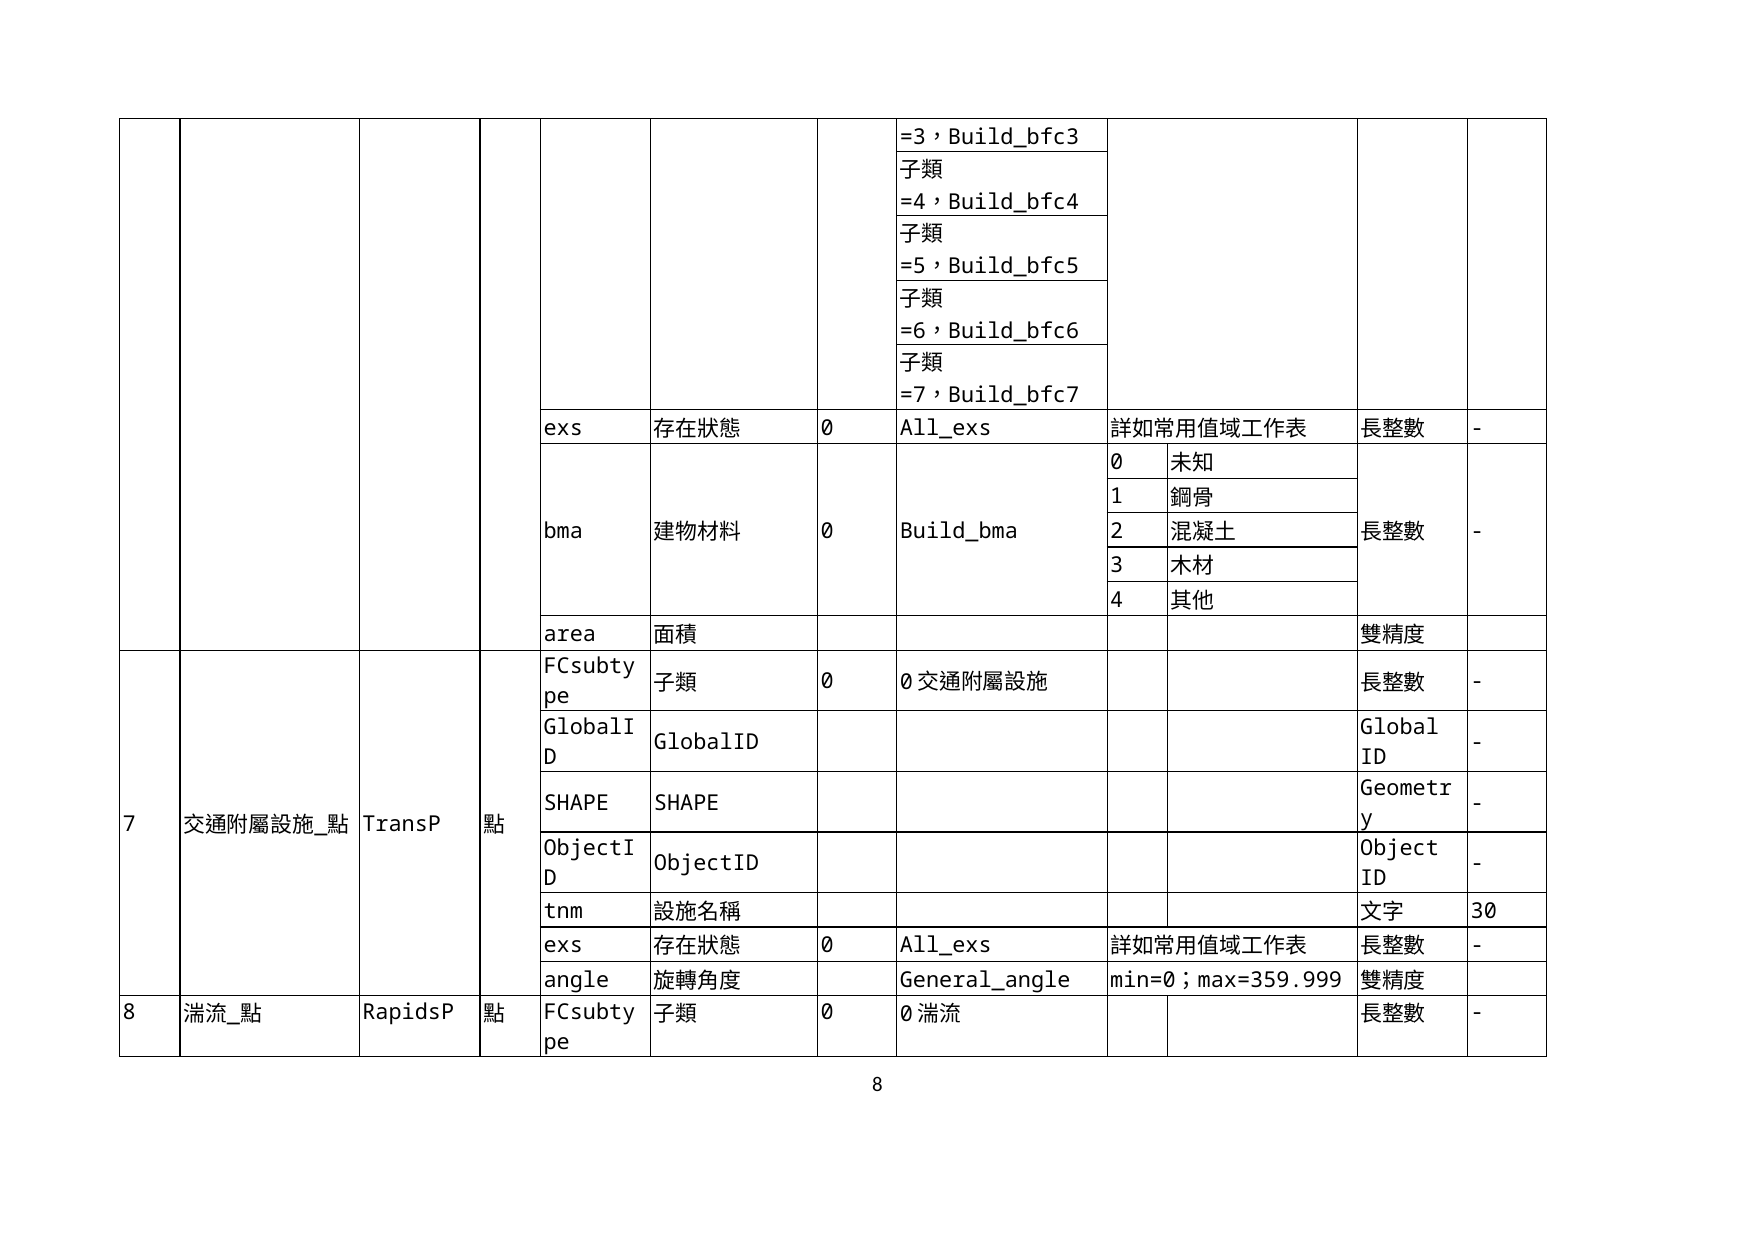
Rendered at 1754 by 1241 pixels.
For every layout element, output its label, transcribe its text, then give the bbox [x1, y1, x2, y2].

table_cell 交通附屬設施_點 [181, 651, 359, 995]
table_cell tnm [541, 893, 650, 926]
table_cell TransP [360, 651, 479, 995]
table_cell [818, 893, 896, 926]
table_cell [120, 119, 179, 649]
table_cell =3，Build_bfc3 [897, 119, 1107, 151]
table_cell 湍流_點 [181, 996, 359, 1056]
table_cell - [1468, 928, 1546, 961]
table_cell [1168, 833, 1357, 892]
table_cell [818, 962, 896, 995]
table_cell 子類 [651, 651, 817, 710]
table_cell [541, 119, 650, 409]
table_cell [897, 772, 1107, 831]
table_cell 詳如常用值域工作表 [1108, 928, 1357, 961]
table_cell [897, 711, 1107, 771]
table_cell 旋轉角度 [651, 962, 817, 995]
table_cell 子類=5，Build_bfc5 [897, 216, 1107, 280]
table_cell 1 [1108, 479, 1167, 512]
table_cell 0 [818, 444, 896, 615]
table_cell 建物材料 [651, 444, 817, 615]
table_cell 30 [1468, 893, 1546, 926]
table_cell - [1468, 996, 1546, 1056]
table_cell [181, 119, 359, 649]
table_cell GlobalID [651, 711, 817, 771]
table_cell 雙精度 [1358, 616, 1467, 649]
table_cell [1468, 616, 1546, 649]
table_cell [897, 833, 1107, 892]
table_cell Geometry [1358, 772, 1467, 831]
table_cell area [541, 616, 650, 649]
table_cell - [1468, 772, 1546, 831]
table_cell 鋼骨 [1168, 479, 1357, 512]
table_cell 其他 [1168, 582, 1357, 615]
table_cell exs [541, 410, 650, 443]
table_cell [1108, 833, 1167, 892]
table_cell 8 [120, 996, 179, 1056]
table_cell - [1468, 711, 1546, 771]
table_cell [1358, 119, 1467, 409]
table_cell 長整數 [1358, 410, 1467, 443]
table_cell FCsubtype [541, 651, 650, 710]
table_cell 長整數 [1358, 996, 1467, 1056]
table_cell - [1468, 833, 1546, 892]
table_cell General_angle [897, 962, 1107, 995]
table_cell bma [541, 444, 650, 615]
table_cell [1108, 996, 1167, 1056]
table_cell 3 [1108, 548, 1167, 581]
table_cell Object ID [1358, 833, 1467, 892]
table_cell 混凝土 [1168, 513, 1357, 546]
table_cell [1168, 616, 1357, 649]
table_cell Build_bma [897, 444, 1107, 615]
table_cell 0 [818, 996, 896, 1056]
table_cell FCsubtype [541, 996, 650, 1056]
table_cell [897, 893, 1107, 926]
table_cell 0交通附屬設施 [897, 651, 1107, 710]
table_cell ObjectID [651, 833, 817, 892]
table_cell 面積 [651, 616, 817, 649]
table_cell All_exs [897, 928, 1107, 961]
table_cell [481, 119, 540, 649]
table_cell [818, 772, 896, 831]
table_cell [1108, 893, 1167, 926]
table_cell All_exs [897, 410, 1107, 443]
table_cell [651, 119, 817, 409]
table_cell 設施名稱 [651, 893, 817, 926]
table_cell 點 [481, 651, 540, 995]
table_cell 0 [818, 651, 896, 710]
table_cell min=0；max=359.999 [1108, 962, 1357, 995]
table_cell 子類 [651, 996, 817, 1056]
table_cell SHAPE [541, 772, 650, 831]
table_cell 子類=4，Build_bfc4 [897, 152, 1107, 215]
table_cell [818, 833, 896, 892]
table_cell exs [541, 928, 650, 961]
table_cell 0 [1108, 444, 1167, 478]
table_cell 0 [818, 928, 896, 961]
table_cell 2 [1108, 513, 1167, 546]
table_cell 0湍流 [897, 996, 1107, 1056]
table_cell 長整數 [1358, 651, 1467, 710]
table_cell SHAPE [651, 772, 817, 831]
table_cell [1108, 119, 1357, 409]
table_cell 4 [1108, 582, 1167, 615]
table_cell - [1468, 444, 1546, 615]
table_cell [1168, 996, 1357, 1056]
table_cell [897, 616, 1107, 649]
table_cell - [1468, 410, 1546, 443]
table_cell 存在狀態 [651, 410, 817, 443]
table_cell 存在狀態 [651, 928, 817, 961]
table_cell angle [541, 962, 650, 995]
table_cell [1168, 711, 1357, 771]
table_cell RapidsP [360, 996, 479, 1056]
table_cell 點 [481, 996, 540, 1056]
table_cell [818, 711, 896, 771]
table_cell [818, 119, 896, 409]
table_cell [1108, 711, 1167, 771]
table_cell 長整數 [1358, 444, 1467, 615]
table_cell [1108, 651, 1167, 710]
table_cell Global ID [1358, 711, 1467, 771]
table_cell [1468, 962, 1546, 995]
table_cell - [1468, 119, 1546, 409]
table_cell 長整數 [1358, 928, 1467, 961]
table_cell [1168, 772, 1357, 831]
table_cell [1168, 893, 1357, 926]
table_cell [1108, 772, 1167, 831]
table_cell ObjectID [541, 833, 650, 892]
table_cell 未知 [1168, 444, 1357, 478]
table_cell [818, 616, 896, 649]
table_cell 0 [818, 410, 896, 443]
table_cell 木材 [1168, 548, 1357, 581]
table_cell 子類=6，Build_bfc6 [897, 281, 1107, 344]
table_cell - [1468, 651, 1546, 710]
table_cell [1168, 651, 1357, 710]
table_cell GlobalID [541, 711, 650, 771]
table_cell 詳如常用值域工作表 [1108, 410, 1357, 443]
table_cell 雙精度 [1358, 962, 1467, 995]
table_cell [1108, 616, 1167, 649]
table_cell [360, 119, 479, 649]
table_cell 7 [120, 651, 179, 995]
table_cell 文字 [1358, 893, 1467, 926]
table_cell 子類=7，Build_bfc7 [897, 345, 1107, 409]
